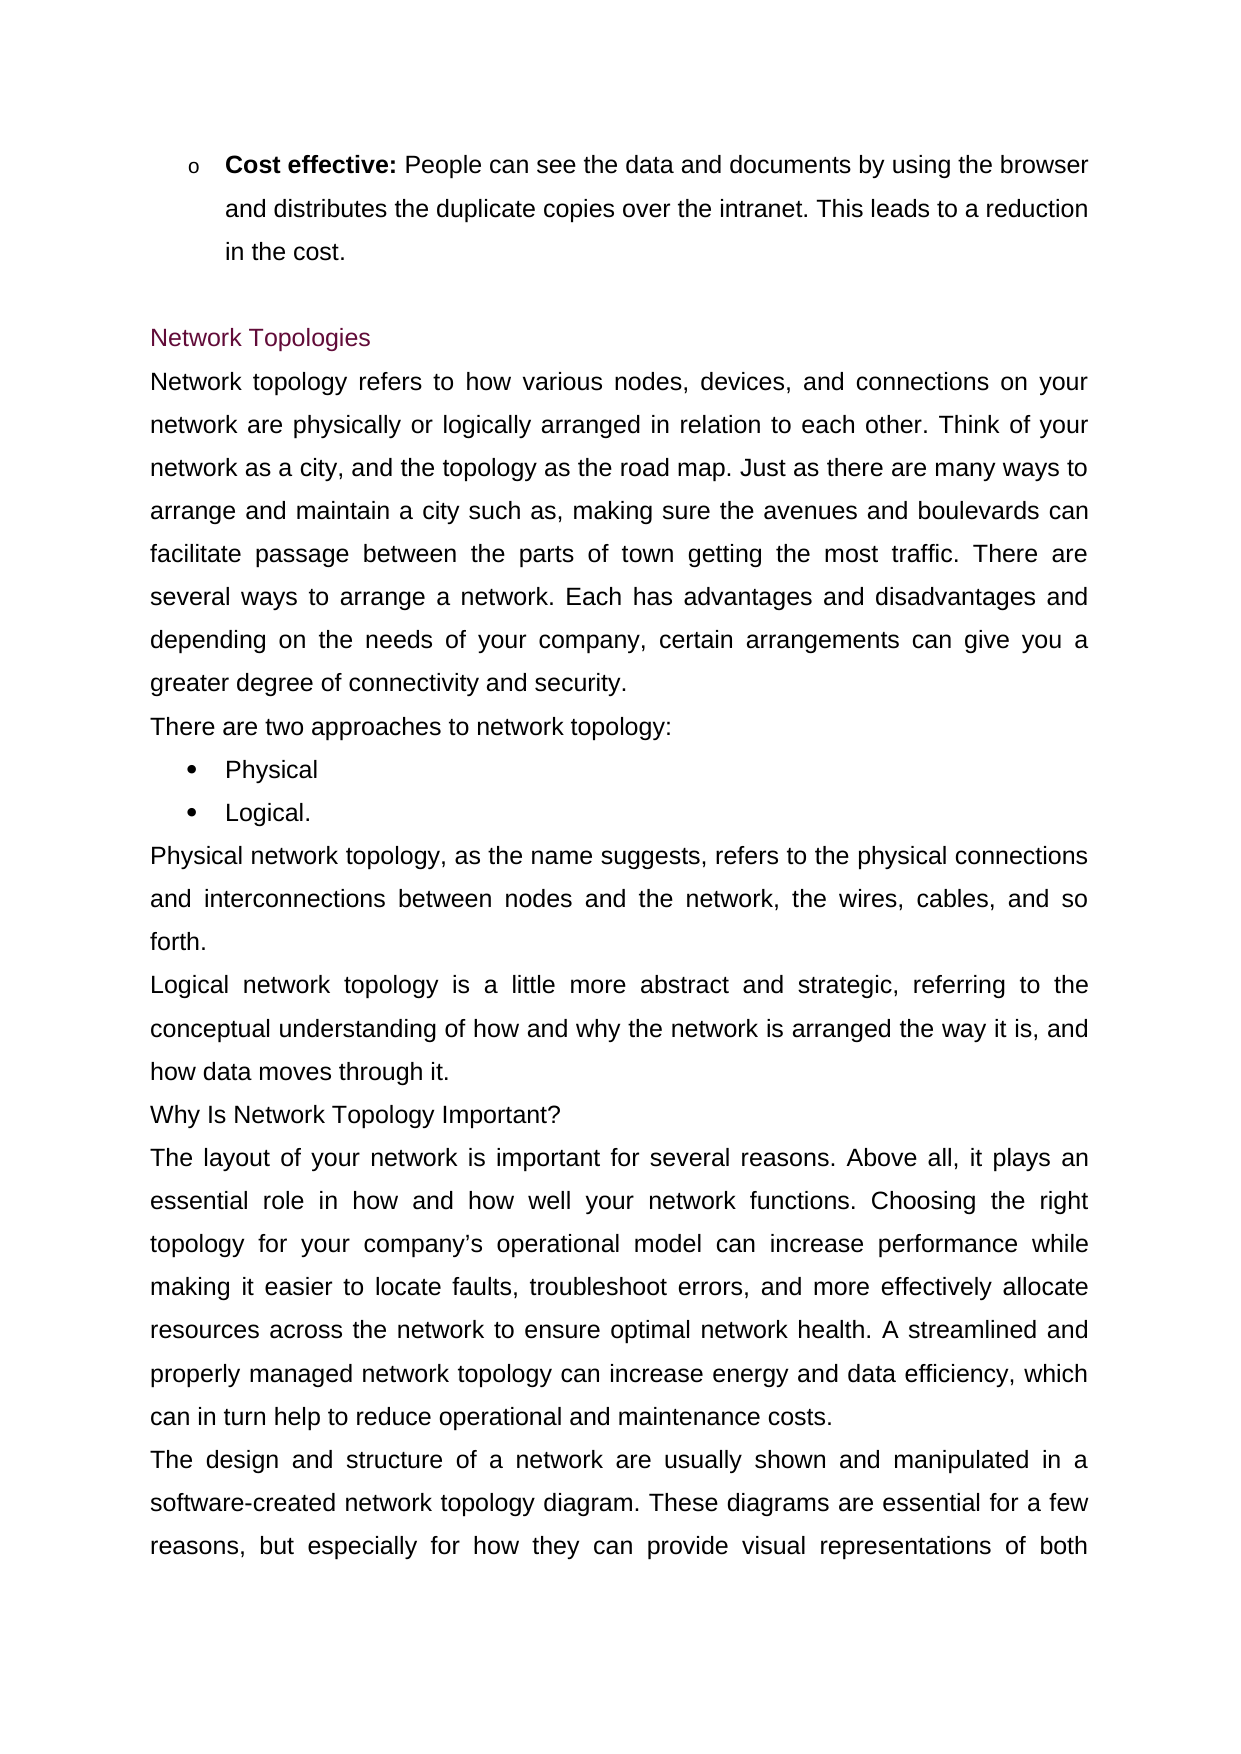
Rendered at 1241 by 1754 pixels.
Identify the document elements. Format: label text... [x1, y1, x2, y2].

list Cost effective: People can see the data and documents by using the browser and distributes the duplicate copies over the intranet. This leads to a reduction in the cost. [187, 150, 1090, 266]
text The design and structure of a network are usually shown and manipulated in a software-created network topology diagram. These diagrams are essential for a few reasons, but especially for how they can provide visual representations of both [150, 1445, 1090, 1560]
list Physical [187, 755, 1090, 783]
text Network Topologies [150, 323, 1090, 352]
text Network topology refers to how various nodes, devices, and connections on your network are physically or logically arranged in relation to each other. Think of your network as a city, and the topology as the road map. Just as there are many ways to arrange and maintain a city such as, making sure the avenues and boulevards can facilitate passage between the parts of town getting the most traffic. There are several ways to arrange a network. Each has advantages and disadvantages and depending on the needs of your company, certain arrangements can give you a greater degree of connectivity and security. [150, 367, 1090, 697]
text The layout of your network is important for several reasons. Above all, it plays an essential role in how and how well your network functions. Choosing the right topology for your company’s operational model can increase performance while making it easier to locate faults, troubleshoot errors, and more effectively allocate resources across the network to ensure optimal network health. A streamlined and properly managed network topology can increase energy and data efficiency, which can in turn help to reduce operational and maintenance costs. [150, 1143, 1090, 1431]
text Logical network topology is a little more abstract and strategic, referring to the conceptual understanding of how and why the network is arranged the way it is, and how data moves through it. [150, 971, 1090, 1086]
subtitle Why Is Network Topology Important? [150, 1100, 1090, 1129]
list Logical. [187, 798, 1090, 827]
text Physical network topology, as the name suggests, refers to the physical connections and interconnections between nodes and the network, the wires, cables, and so forth. [150, 841, 1090, 956]
text There are two approaches to network topology: [150, 712, 1090, 740]
